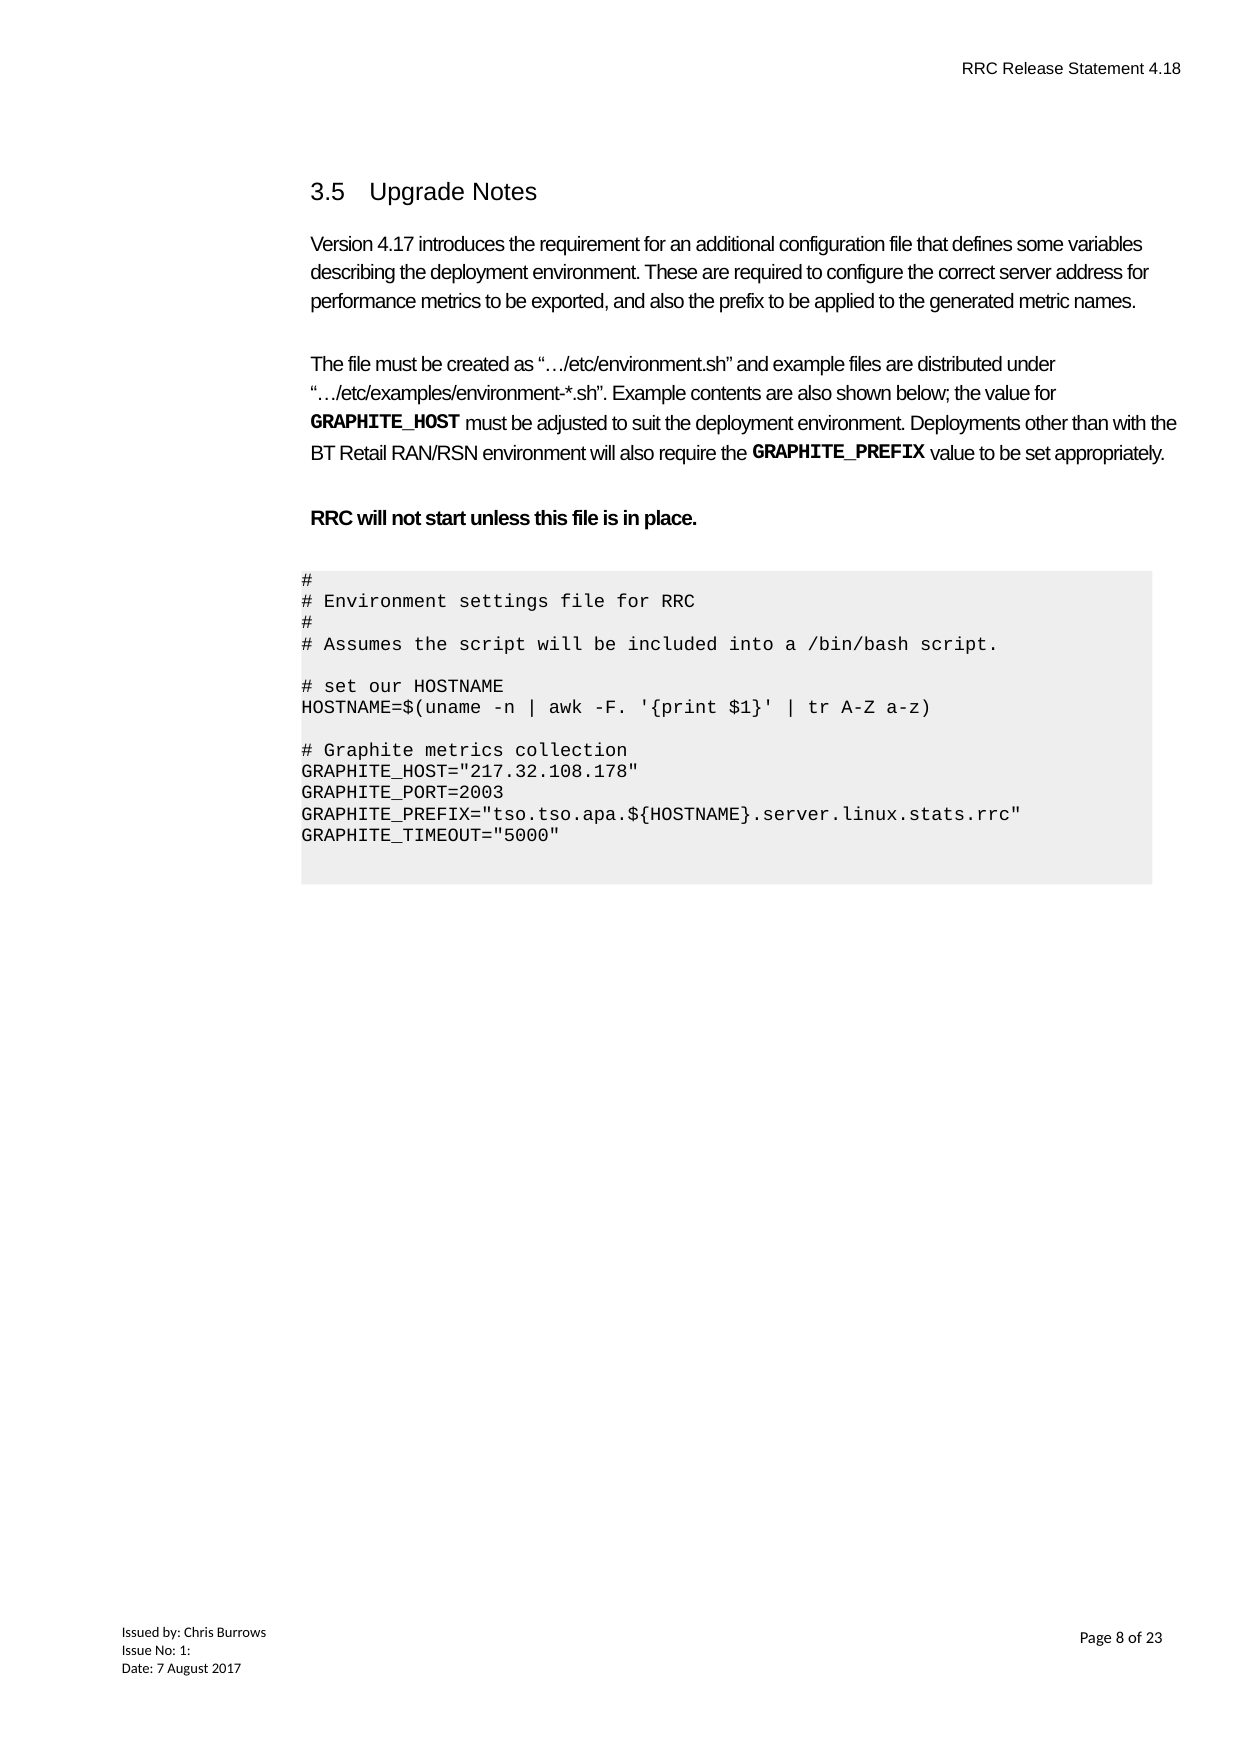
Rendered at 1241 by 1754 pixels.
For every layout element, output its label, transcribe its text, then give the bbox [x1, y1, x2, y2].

text RRC will not start unless this file is in place. [310, 506, 1181, 529]
text Version 4.17 introduces the requirement for an additional configuration file that defines some variables describing the deployment environment. These are required to configure the correct server address for performance metrics to be exported, and also the prefix to be applied to the generated metric names. [310, 231, 1181, 313]
text The file must be created as “…/etc/environment.sh” and example files are distributed under “…/etc/examples/environment-*.sh”. Example contents are also shown below; the value for GRAPHITE_HOST must be adjusted to suit the deployment environment. Deployments other than with the BT Retail RAN/RSN environment will also require the GRAPHITE_PREFIX value to be set appropriately. [310, 352, 1181, 466]
subtitle Upgrade Notes [310, 177, 1181, 206]
